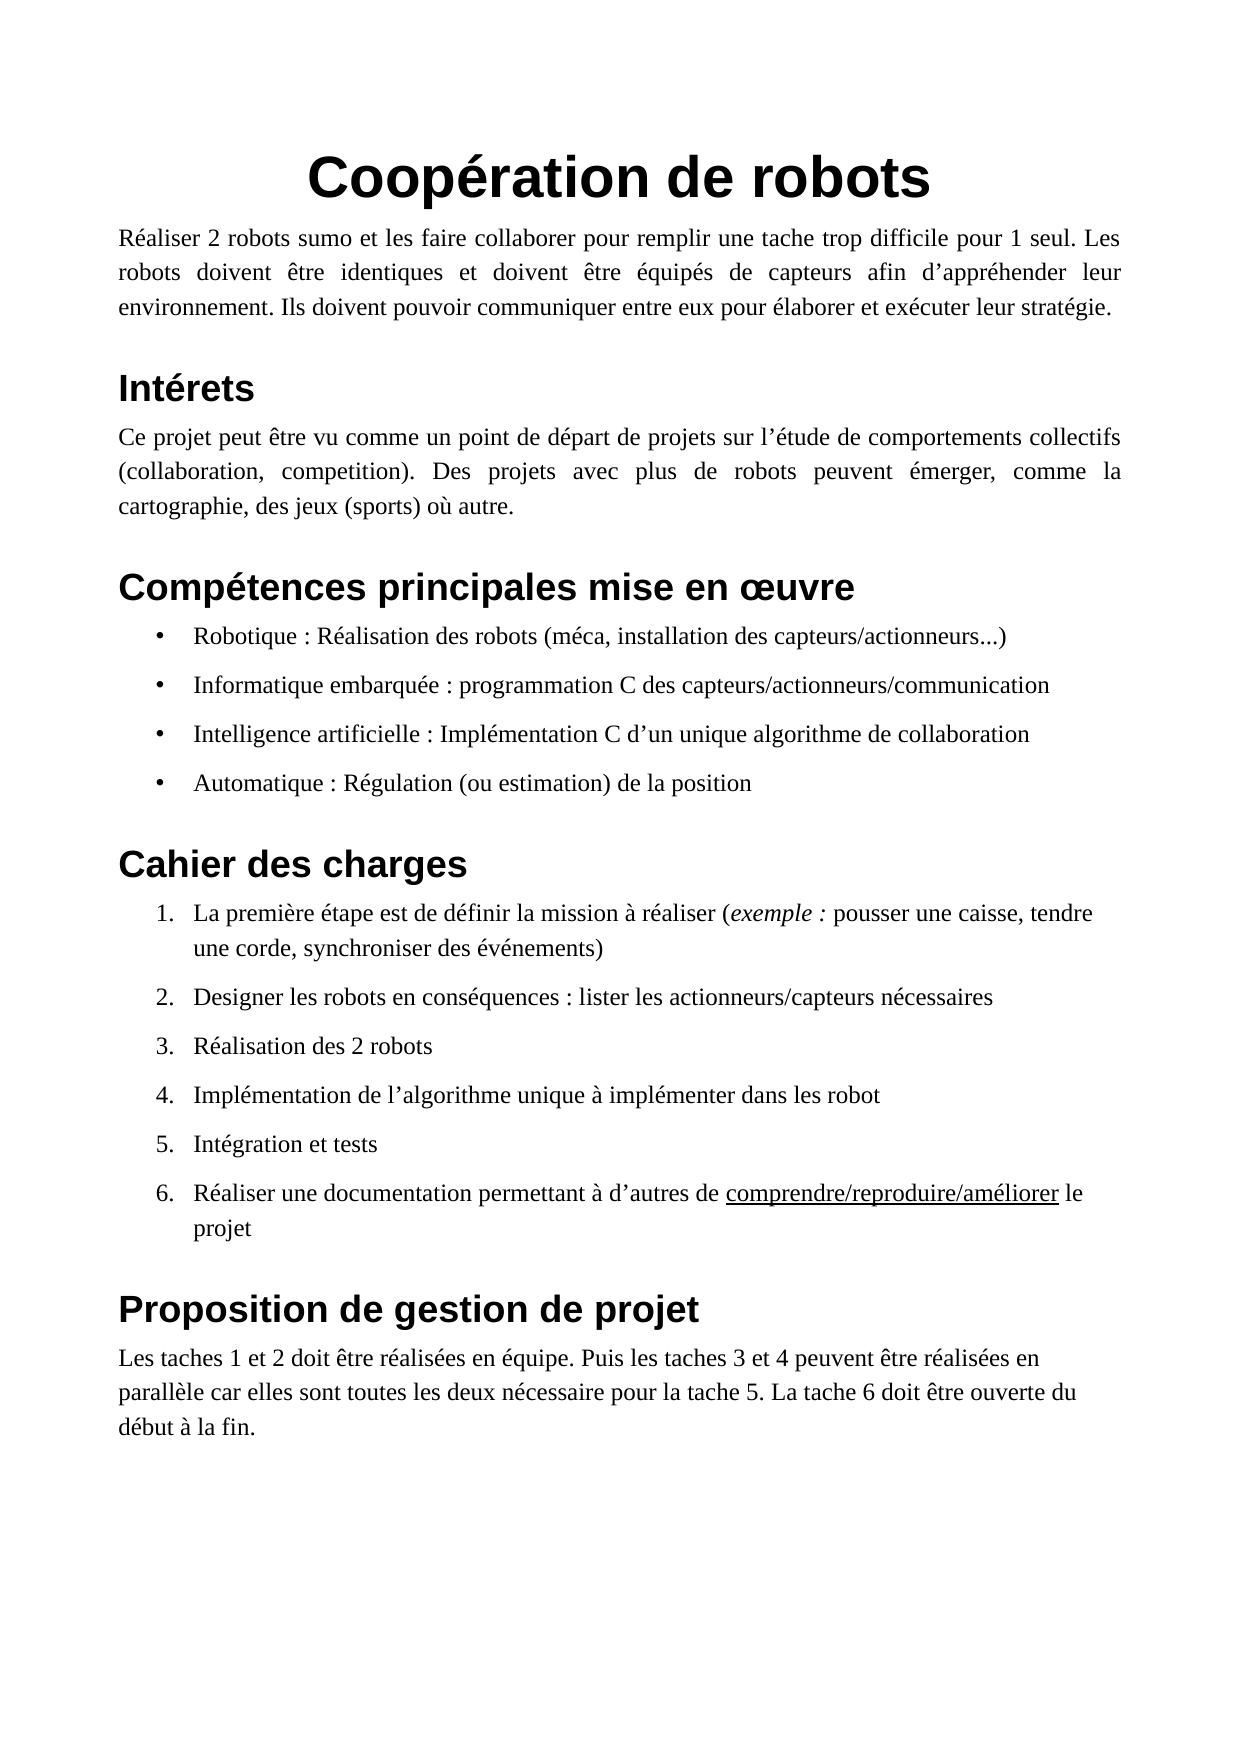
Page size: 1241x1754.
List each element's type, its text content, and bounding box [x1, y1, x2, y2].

list Intelligence artificielle : Implémentation C d’un unique algorithme de collaboration [156, 719, 1122, 748]
list Automatique : Régulation (ou estimation) de la position [156, 768, 1122, 797]
list La première étape est de définir la mission à réaliser (exemple : pousser une caisse, tendre une corde, synchroniser des événements) [156, 898, 1122, 962]
list Réalisation des 2 robots [156, 1031, 1122, 1060]
list Informatique embarquée : programmation C des capteurs/actionneurs/communication [156, 670, 1122, 699]
text Les taches 1 et 2 doit être réalisées en équipe. Puis les taches 3 et 4 peuvent être réalisées en parallèle car elles sont toutes les deux nécessaire pour la tache 5. La tache 6 doit être ouverte du début à la fin. [118, 1343, 1122, 1441]
subtitle Cahier des charges [118, 842, 1122, 886]
list Robotique : Réalisation des robots (méca, installation des capteurs/actionneurs...) [156, 621, 1122, 650]
list Designer les robots en conséquences : lister les actionneurs/capteurs nécessaires [156, 982, 1122, 1011]
text Réaliser 2 robots sumo et les faire collaborer pour remplir une tache trop difficile pour 1 seul. Les robots doivent être identiques et doivent être équipés de capteurs afin d’appréhender leur environnement. Ils doivent pouvoir communiquer entre eux pour élaborer et exécuter leur stratégie. [118, 223, 1122, 320]
list Intégration et tests [156, 1129, 1122, 1158]
text Ce projet peut être vu comme un point de départ de projets sur l’étude de comportements collectifs (collaboration, competition). Des projets avec plus de robots peuvent émerger, comme la cartographie, des jeux (sports) où autre. [118, 422, 1122, 519]
title Coopération de robots [118, 143, 1122, 210]
subtitle Compétences principales mise en œuvre [118, 565, 1122, 608]
list Réaliser une documentation permettant à d’autres de comprendre/reproduire/améliorer le projet [156, 1178, 1122, 1241]
list Implémentation de l’algorithme unique à implémenter dans les robot [156, 1080, 1122, 1109]
subtitle Proposition de gestion de projet [118, 1287, 1122, 1330]
subtitle Intérets [118, 366, 1122, 409]
